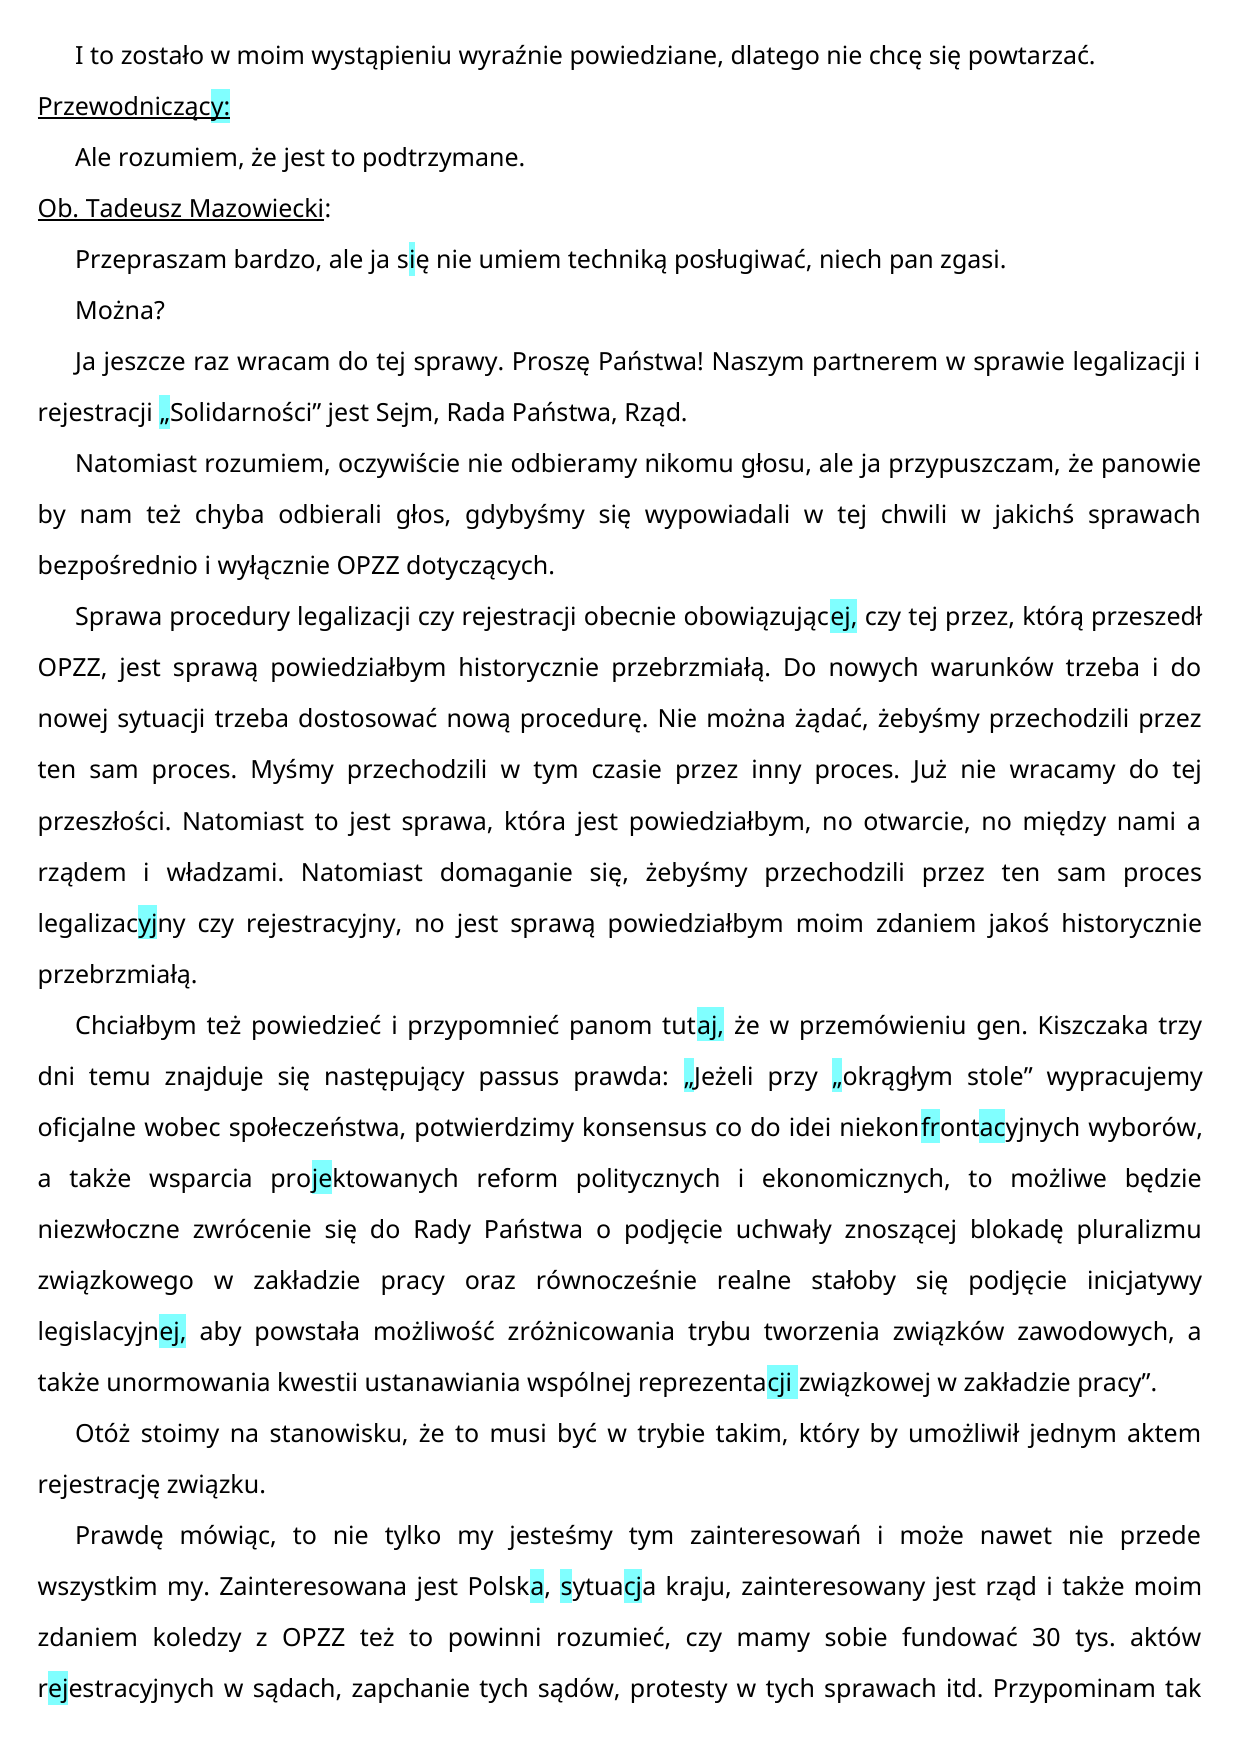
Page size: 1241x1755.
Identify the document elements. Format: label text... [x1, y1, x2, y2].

text Przewodniczący: [37, 88, 1203, 123]
text Ja jeszcze raz wracam do tej sprawy. Proszę Państwa! Naszym partnerem w sprawie legalizacji i rejestracji „Solidarności” jest Sejm, Rada Państwa, Rząd. [37, 344, 1203, 429]
text Można? [37, 293, 1203, 327]
text Chciałbym też powiedzieć i przypomnieć panom tutaj, że w przemówieniu gen. Kiszczaka trzy dni temu znajduje się następujący passus prawda: „Jeżeli przy „okrągłym stole” wypracujemy oficjalne wobec społeczeństwa, potwierdzimy konsensus co do idei niekonfrontacyjnych wyborów, a także wsparcia projektowanych reform politycznych i ekonomicznych, to możliwe będzie niezwłoczne zwrócenie się do Rady Państwa o podjęcie uchwały znoszącej blokadę pluralizmu związkowego w zakładzie pracy oraz równocześnie realne stałoby się podjęcie inicjatywy legislacyjnej, aby powstała możliwość zróżnicowania trybu tworzenia związków zawodowych, a także unormowania kwestii ustanawiania wspólnej reprezentacji związkowej w zakładzie pracy”. [37, 1007, 1203, 1399]
text Sprawa procedury legalizacji czy rejestracji obecnie obowiązującej, czy tej przez, którą przeszedł OPZZ, jest sprawą powiedziałbym historycznie przebrzmiałą. Do nowych warunków trzeba i do nowej sytuacji trzeba dostosować nową procedurę. Nie można żądać, żebyśmy przechodzili przez ten sam proces. Myśmy przechodzili w tym czasie przez inny proces. Już nie wracamy do tej przeszłości. Natomiast to jest sprawa, która jest powiedziałbym, no otwarcie, no między nami a rządem i władzami. Natomiast domaganie się, żebyśmy przechodzili przez ten sam proces legalizacyjny czy rejestracyjny, no jest sprawą powiedziałbym moim zdaniem jakoś historycznie przebrzmiałą. [37, 599, 1203, 990]
text I to zostało w moim wystąpieniu wyraźnie powiedziane, dlatego nie chcę się powtarzać. [37, 37, 1203, 72]
text Otóż stoimy na stanowisku, że to musi być w trybie takim, który by umożliwił jednym aktem rejestrację związku. [37, 1416, 1203, 1501]
text Prawdę mówiąc, to nie tylko my jesteśmy tym zainteresowań i może nawet nie przede wszystkim my. Zainteresowana jest Polska, sytuacja kraju, zainteresowany jest rząd i także moim zdaniem koledzy z OPZZ też to powinni rozumieć, czy mamy sobie fundować 30 tys. aktów rejestracyjnych w sądach, zapchanie tych sądów, protesty w tych sprawach itd. Przypominam tak [37, 1518, 1203, 1705]
text Ob. Tadeusz Mazowiecki: [37, 191, 1203, 225]
text Ale rozumiem, że jest to podtrzymane. [37, 139, 1203, 174]
text Natomiast rozumiem, oczywiście nie odbieramy nikomu głosu, ale ja przypuszczam, że panowie by nam też chyba odbierali głos, gdybyśmy się wypowiadali w tej chwili w jakichś sprawach bezpośrednio i wyłącznie OPZZ dotyczących. [37, 446, 1203, 582]
text Przepraszam bardzo, ale ja się nie umiem techniką posługiwać, niech pan zgasi. [37, 242, 1203, 276]
